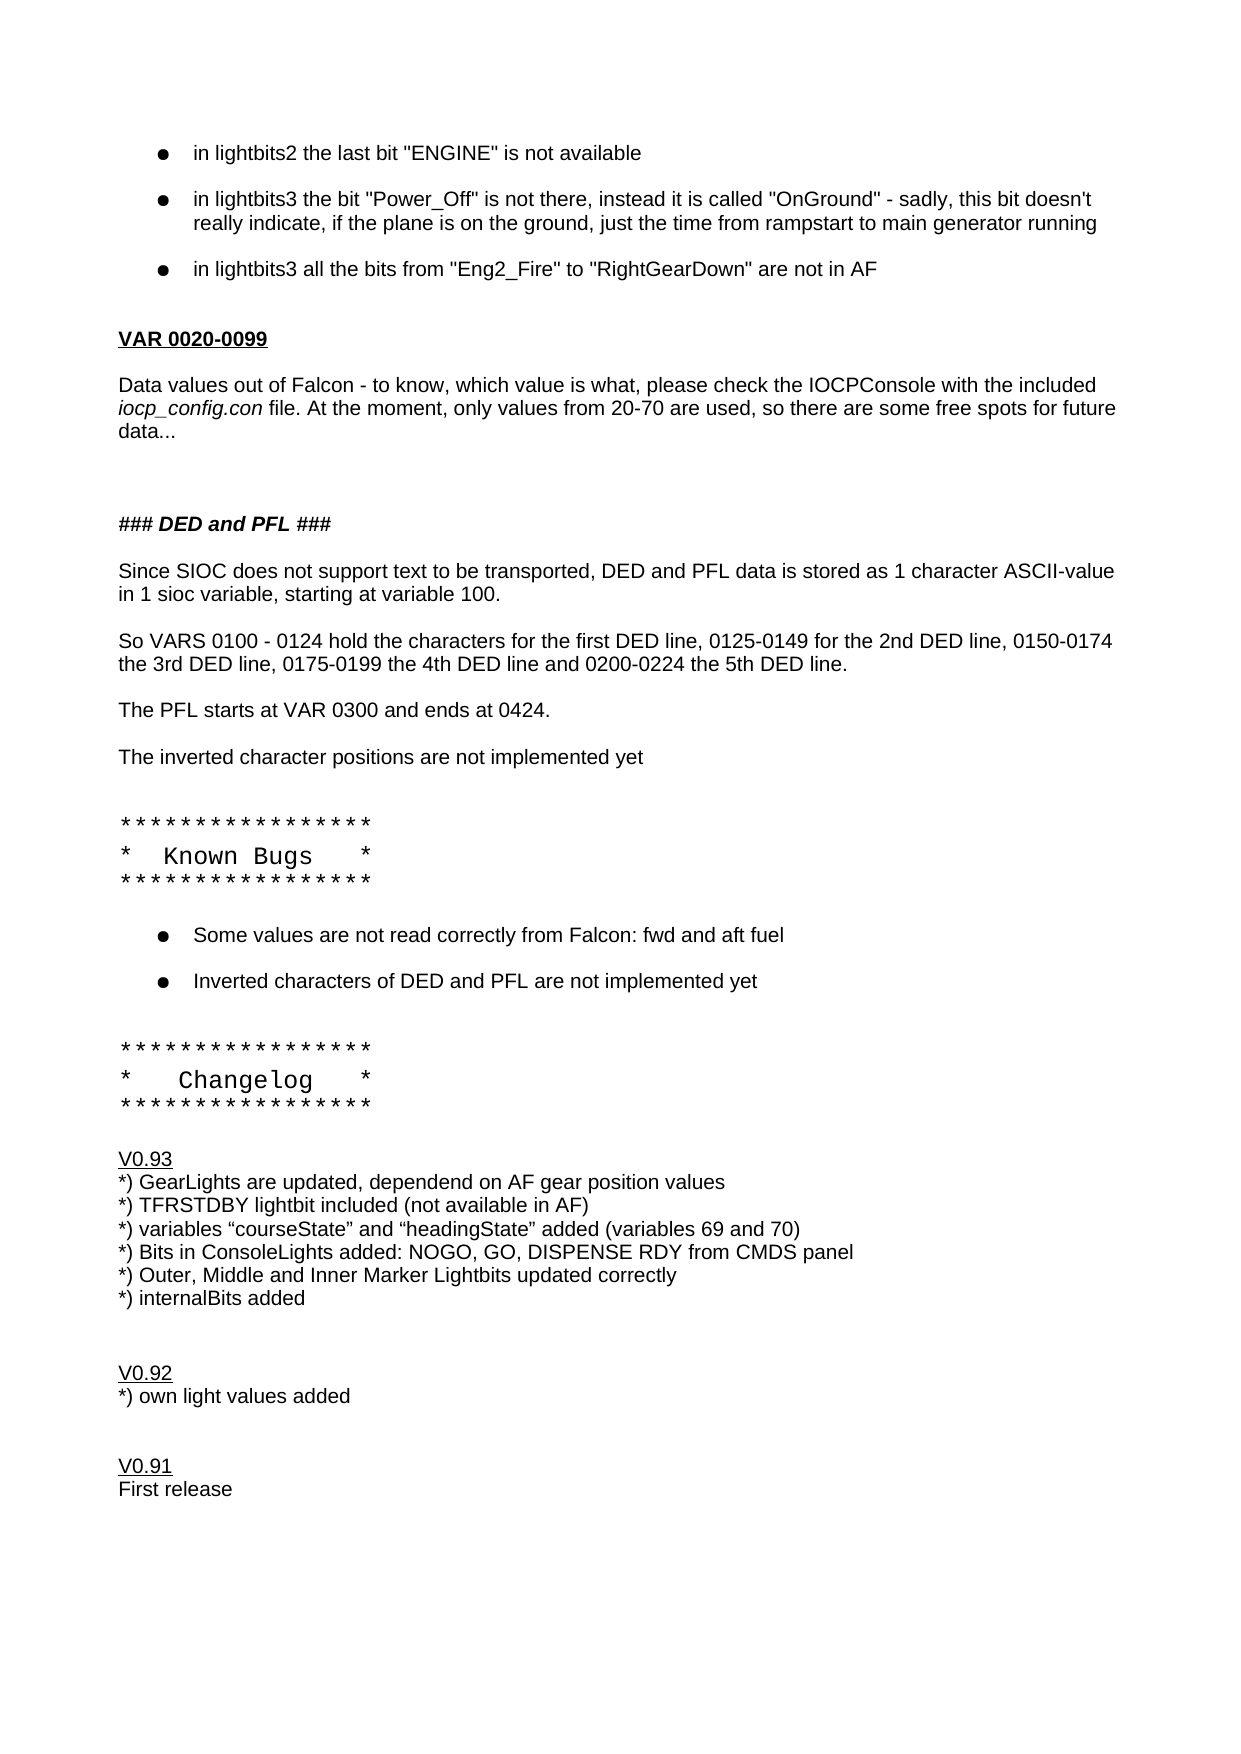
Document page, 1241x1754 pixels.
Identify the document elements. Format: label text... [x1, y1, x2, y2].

subtitle * Changelog * [118, 1068, 1122, 1096]
text *) own light values added [118, 1385, 1122, 1408]
text *) Bits in ConsoleLights added: NOGO, GO, DISPENSE RDY from CMDS panel [118, 1241, 1122, 1264]
list in lightbits3 the bit "Power_Off" is not there, instead it is called "OnGround" - sadly, this bit doesn't really indicate, if the plane is on the ground, just the time from rampstart to main generator running [156, 188, 1122, 234]
text V0.92 [118, 1362, 1122, 1385]
list Inverted characters of DED and PFL are not implemented yet [156, 970, 1122, 993]
subtitle ***************** [118, 1039, 1122, 1068]
subtitle ***************** [118, 815, 1122, 843]
text V0.93 [118, 1148, 1122, 1171]
subtitle * Known Bugs * [118, 843, 1122, 872]
text ### DED and PFL ### [118, 513, 1122, 536]
text Since SIOC does not support text to be transported, DED and PFL data is stored as 1 character ASCII-value in 1 sioc variable, starting at variable 100. [118, 559, 1122, 606]
text The PFL starts at VAR 0300 and ends at 0424. [118, 699, 1122, 722]
text V0.91 [118, 1455, 1122, 1478]
text *) Outer, Middle and Inner Marker Lightbits updated correctly [118, 1264, 1122, 1287]
text VAR 0020-0099 [118, 327, 1122, 350]
list in lightbits2 the last bit "ENGINE" is not available [156, 141, 1122, 164]
text Data values out of Falcon - to know, which value is what, please check the IOCPConsole with the included iocp_config.con file. At the moment, only values from 20-70 are used, so there are some free spots for future data... [118, 374, 1122, 443]
text *) TFRSTDBY lightbit included (not available in AF) [118, 1194, 1122, 1217]
subtitle ***************** [118, 872, 1122, 900]
text *) variables “courseState” and “headingState” added (variables 69 and 70) [118, 1217, 1122, 1241]
text So VARS 0100 - 0124 hold the characters for the first DED line, 0125-0149 for the 2nd DED line, 0150-0174 the 3rd DED line, 0175-0199 the 4th DED line and 0200-0224 the 5th DED line. [118, 629, 1122, 676]
subtitle ***************** [118, 1096, 1122, 1124]
text *) GearLights are updated, dependend on AF gear position values [118, 1171, 1122, 1194]
list Some values are not read correctly from Falcon: fwd and aft fuel [156, 923, 1122, 946]
text The inverted character positions are not implemented yet [118, 745, 1122, 768]
text *) internalBits added [118, 1287, 1122, 1310]
list in lightbits3 all the bits from "Eng2_Fire" to "RightGearDown" are not in AF [156, 257, 1122, 281]
text First release [118, 1478, 1122, 1501]
